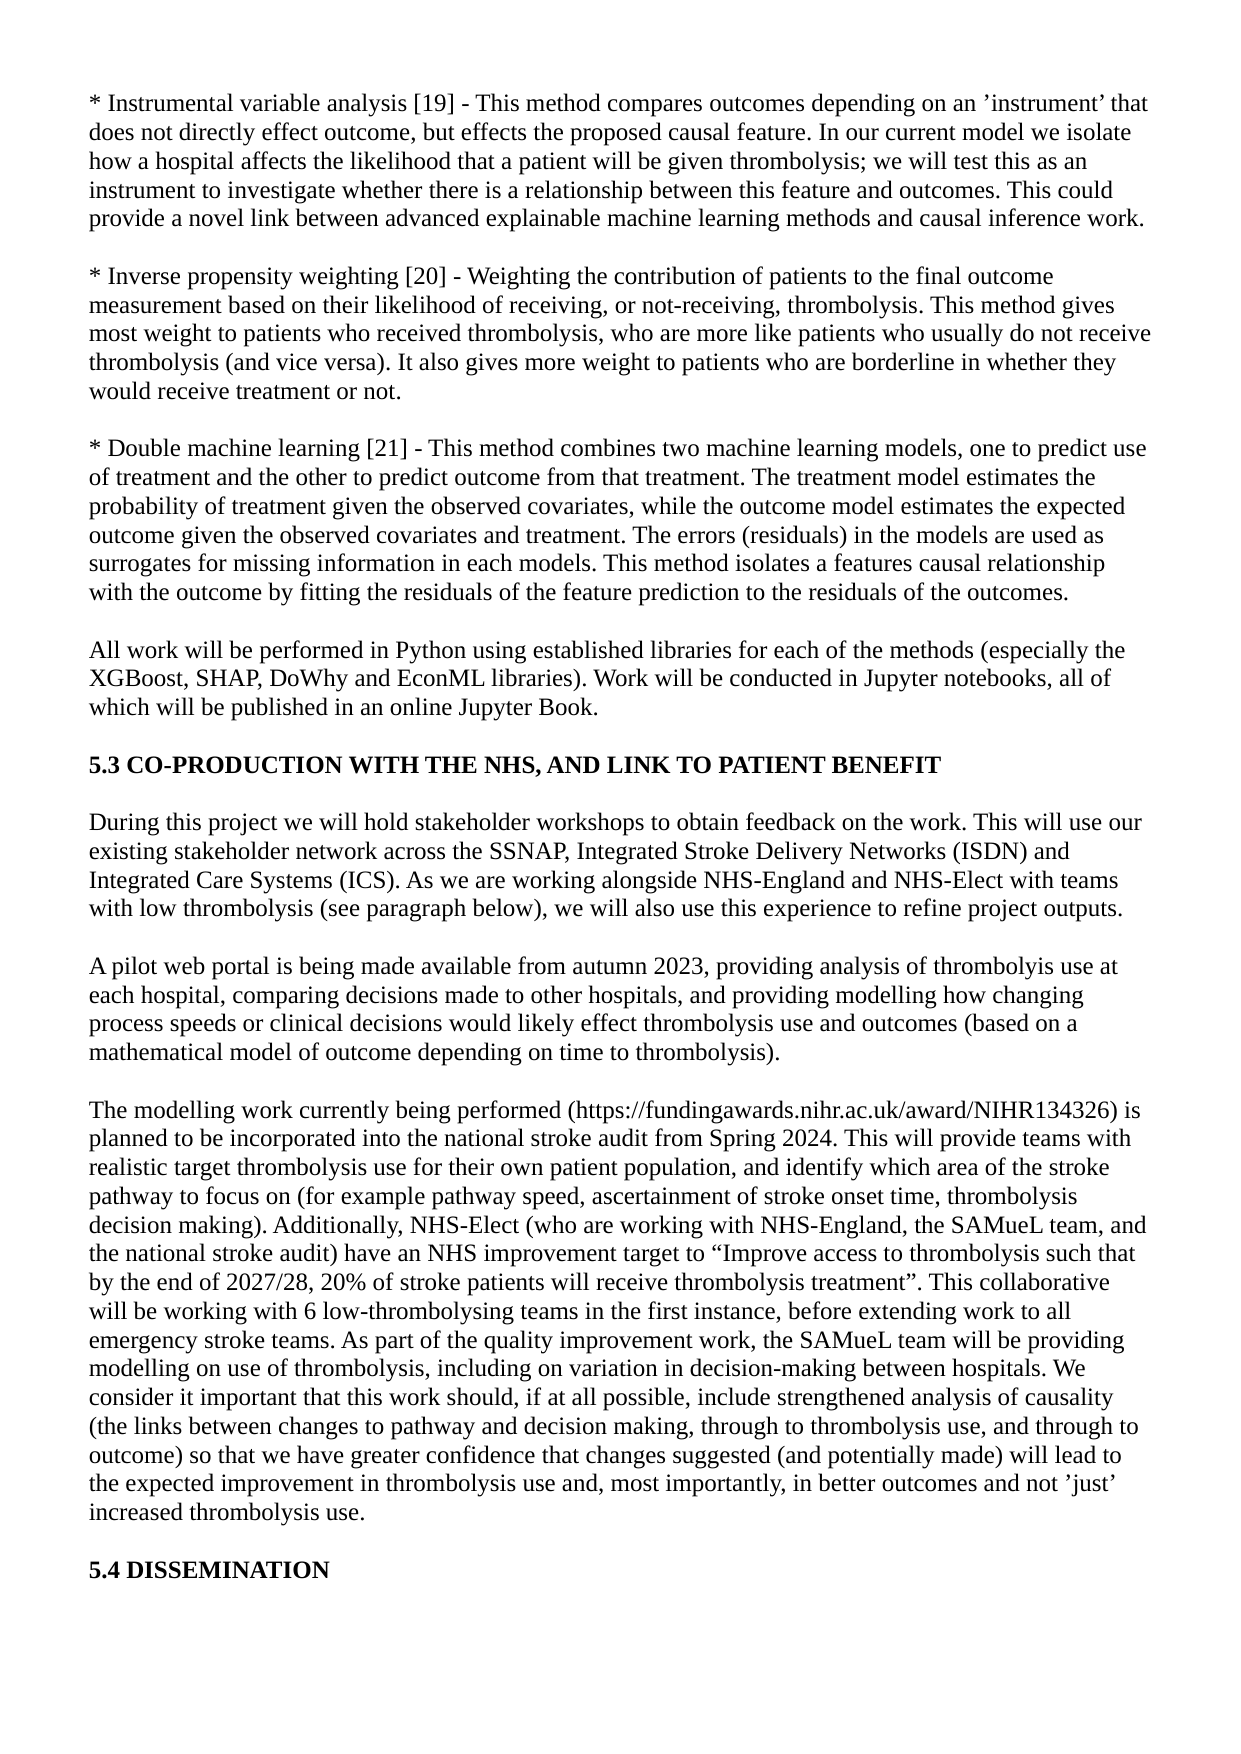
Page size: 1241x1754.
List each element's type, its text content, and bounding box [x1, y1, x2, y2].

text All work will be performed in Python using established libraries for each of the methods (especially the XGBoost, SHAP, DoWhy and EconML libraries). Work will be conducted in Jupyter notebooks, all of which will be published in an online Jupyter Book. [88, 635, 1152, 721]
text 5.4 DISSEMINATION [88, 1555, 1152, 1583]
text * Inverse propensity weighting [20] - Weighting the contribution of patients to the final outcome measurement based on their likelihood of receiving, or not-receiving, thrombolysis. This method gives most weight to patients who received thrombolysis, who are more like patients who usually do not receive thrombolysis (and vice versa). It also gives more weight to patients who are borderline in whether they would receive treatment or not. [88, 261, 1152, 405]
text * Instrumental variable analysis [19] - This method compares outcomes depending on an ’instrument’ that does not directly effect outcome, but effects the proposed causal feature. In our current model we isolate how a hospital affects the likelihood that a patient will be given thrombolysis; we will test this as an instrument to investigate whether there is a relationship between this feature and outcomes. This could provide a novel link between advanced explainable machine learning methods and causal inference work. [88, 88, 1152, 232]
text During this project we will hold stakeholder workshops to obtain feedback on the work. This will use our existing stakeholder network across the SSNAP, Integrated Stroke Delivery Networks (ISDN) and Integrated Care Systems (ICS). As we are working alongside NHS-England and NHS-Elect with teams with low thrombolysis (see paragraph below), we will also use this experience to refine project outputs. [88, 807, 1152, 922]
text A pilot web portal is being made available from autumn 2023, providing analysis of thrombolyis use at each hospital, comparing decisions made to other hospitals, and providing modelling how changing process speeds or clinical decisions would likely effect thrombolysis use and outcomes (based on a mathematical model of outcome depending on time to thrombolysis). [88, 951, 1152, 1066]
text 5.3 CO-PRODUCTION WITH THE NHS, AND LINK TO PATIENT BENEFIT [88, 750, 1152, 778]
text The modelling work currently being performed (https://fundingawards.nihr.ac.uk/award/NIHR134326) is planned to be incorporated into the national stroke audit from Spring 2024. This will provide teams with realistic target thrombolysis use for their own patient population, and identify which area of the stroke pathway to focus on (for example pathway speed, ascertainment of stroke onset time, thrombolysis decision making). Additionally, NHS-Elect (who are working with NHS-England, the SAMueL team, and the national stroke audit) have an NHS improvement target to “Improve access to thrombolysis such that by the end of 2027/28, 20% of stroke patients will receive thrombolysis treatment”. This collaborative will be working with 6 low-thrombolysing teams in the first instance, before extending work to all emergency stroke teams. As part of the quality improvement work, the SAMueL team will be providing modelling on use of thrombolysis, including on variation in decision-making between hospitals. We consider it important that this work should, if at all possible, include strengthened analysis of causality (the links between changes to pathway and decision making, through to thrombolysis use, and through to outcome) so that we have greater confidence that changes suggested (and potentially made) will lead to the expected improvement in thrombolysis use and, most importantly, in better outcomes and not ’just’ increased thrombolysis use. [88, 1095, 1152, 1526]
text * Double machine learning [21] - This method combines two machine learning models, one to predict use of treatment and the other to predict outcome from that treatment. The treatment model estimates the probability of treatment given the observed covariates, while the outcome model estimates the expected outcome given the observed covariates and treatment. The errors (residuals) in the models are used as surrogates for missing information in each models. This method isolates a features causal relationship with the outcome by fitting the residuals of the feature prediction to the residuals of the outcomes. [88, 433, 1152, 606]
